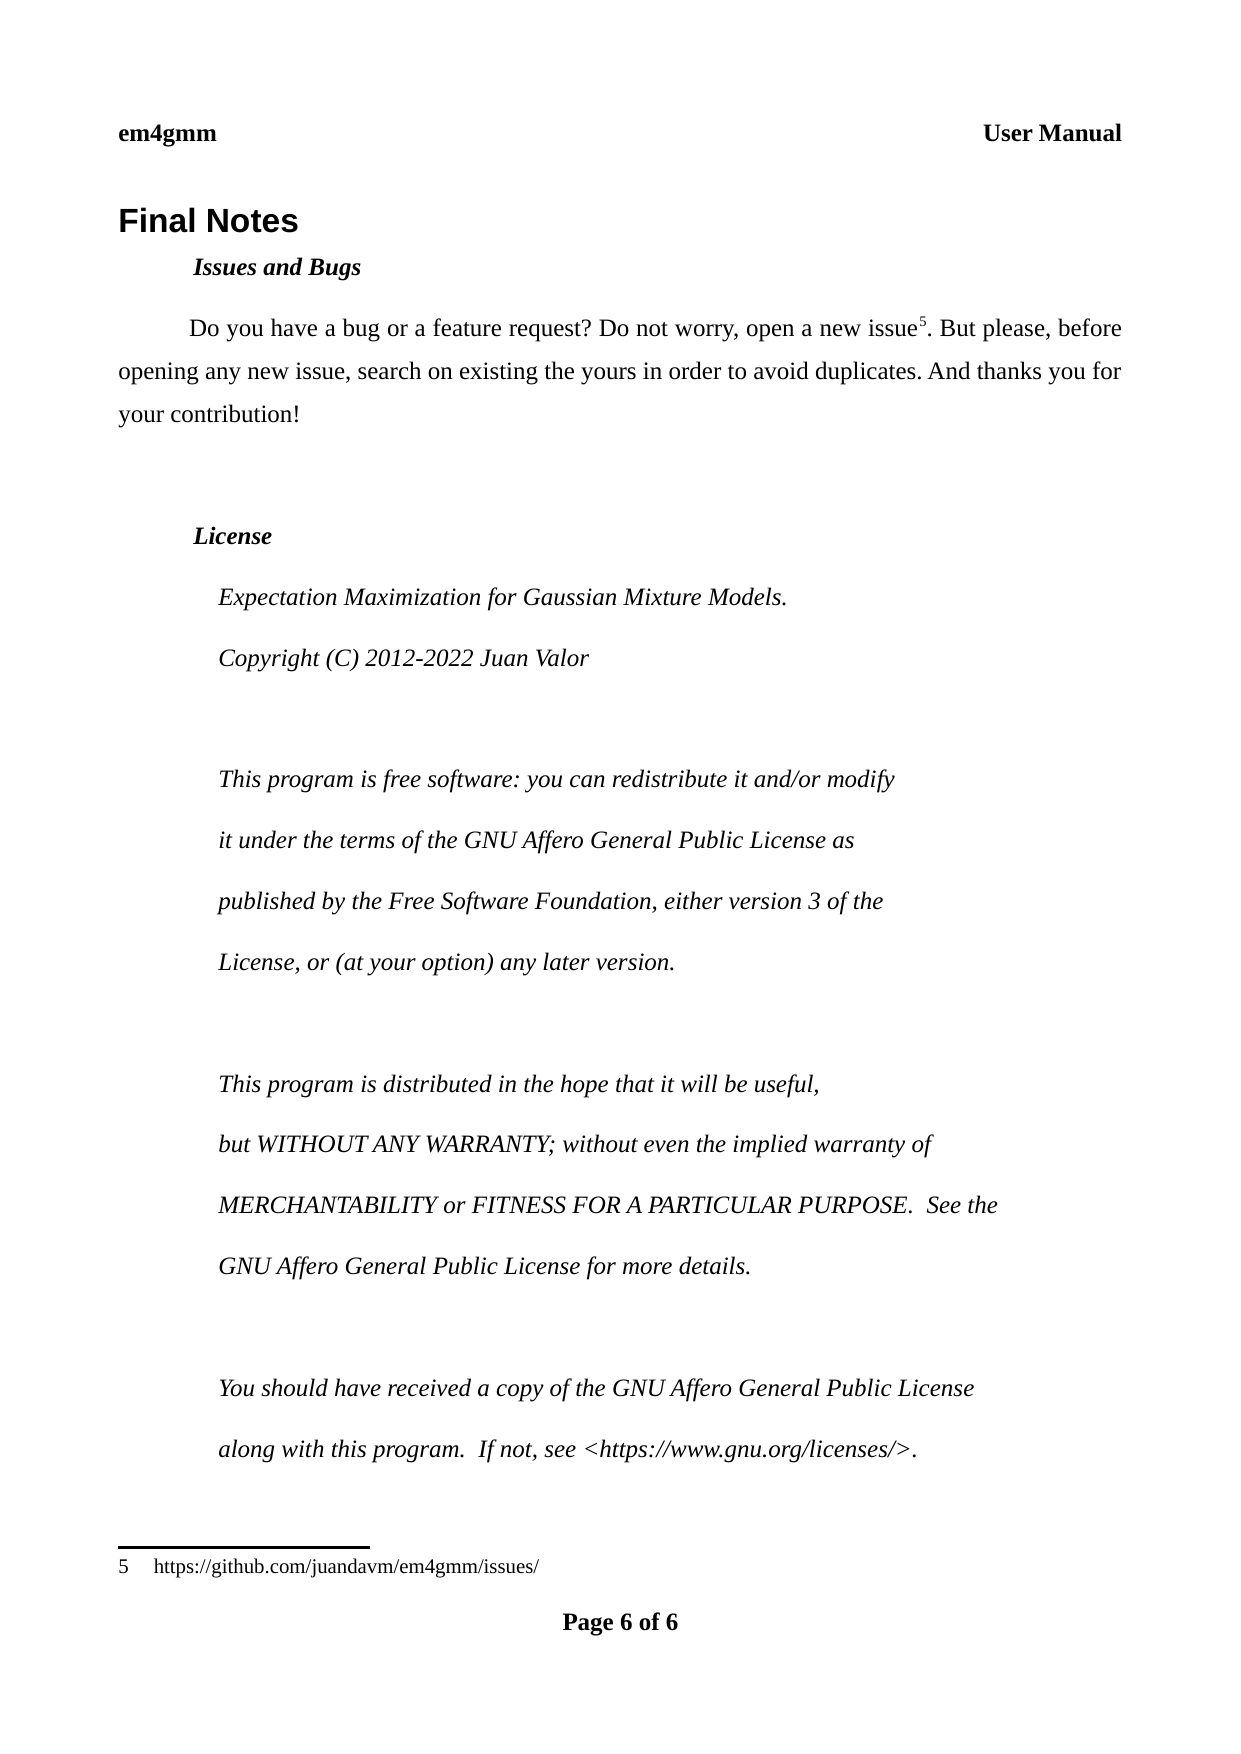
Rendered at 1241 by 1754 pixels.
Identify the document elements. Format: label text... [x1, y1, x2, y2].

text it under the terms of the GNU Affero General Public License as [118, 825, 1122, 854]
text You should have received a copy of the GNU Affero General Public License [118, 1373, 1122, 1402]
text Copyright (C) 2012-2022 Juan Valor [118, 643, 1122, 672]
text published by the Free Software Foundation, either version 3 of the [118, 886, 1122, 915]
text GNU Affero General Public License for more details. [118, 1251, 1122, 1280]
text https://github.com/juandavm/em4gmm/issues/ [118, 1553, 1122, 1578]
text Issues and Bugs [118, 252, 1122, 281]
text Do you have a bug or a feature request? Do not worry, open a new issue. But please, before opening any new issue, search on existing the yours in order to avoid duplicates. And thanks you for your contribution! [118, 313, 1122, 428]
text This program is distributed in the hope that it will be useful, [118, 1069, 1122, 1097]
text License [118, 521, 1122, 550]
text MERCHANTABILITY or FITNESS FOR A PARTICULAR PURPOSE. See the [118, 1190, 1122, 1219]
subtitle Final Notes [118, 201, 1122, 240]
text Expectation Maximization for Gaussian Mixture Models. [118, 582, 1122, 611]
text along with this program. If not, see <https://www.gnu.org/licenses/>. [118, 1434, 1122, 1462]
text This program is free software: you can redistribute it and/or modify [118, 764, 1122, 793]
text License, or (at your option) any later version. [118, 947, 1122, 976]
text but WITHOUT ANY WARRANTY; without even the implied warranty of [118, 1129, 1122, 1158]
